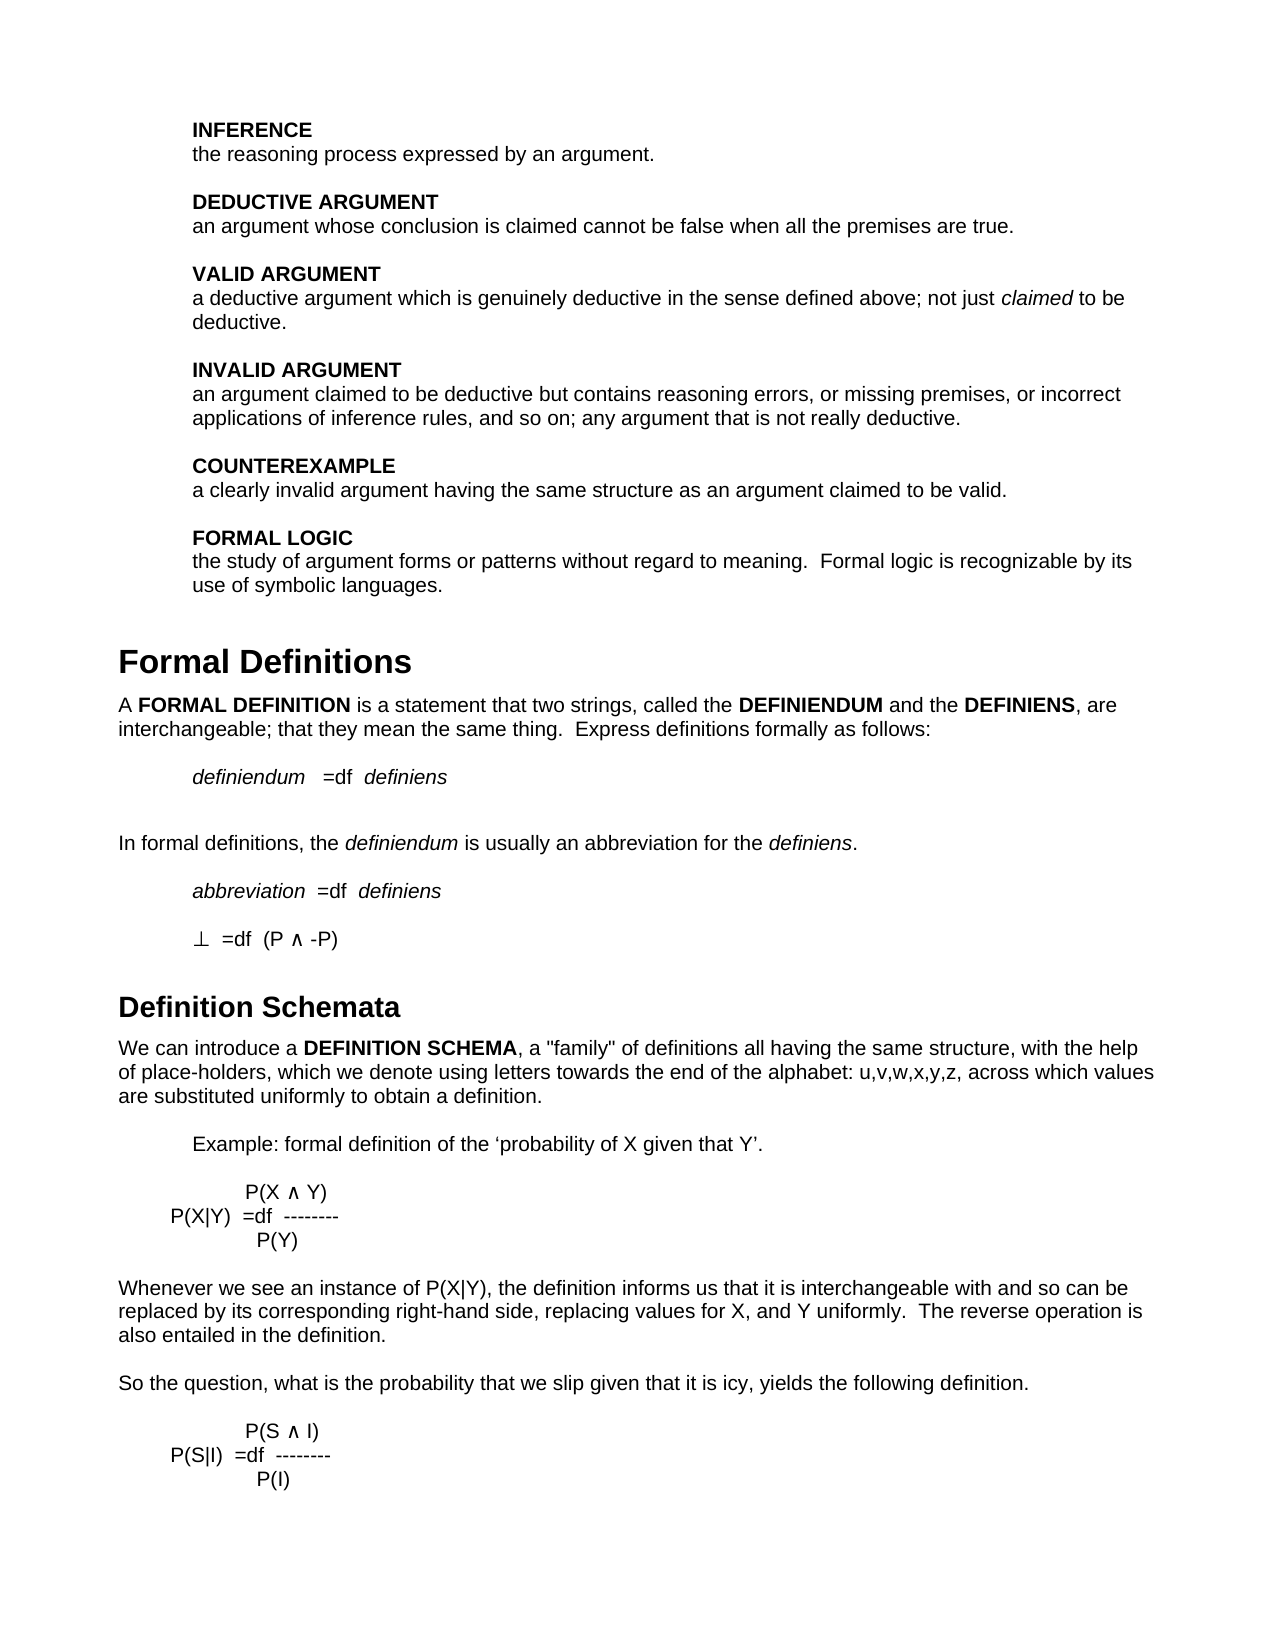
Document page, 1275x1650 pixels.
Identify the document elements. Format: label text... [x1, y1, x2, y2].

text We can introduce a DEFINITION SCHEMA, a "family" of definitions all having the same structure, with the help of place-holders, which we denote using letters towards the end of the alphabet: u,v,w,x,y,z, across which values are substituted uniformly to obtain a definition. [118, 1036, 1157, 1108]
text the reasoning process expressed by an argument. [192, 142, 1157, 166]
text Example: formal definition of the ‘probability of X given that Y’. [192, 1132, 1157, 1156]
text So the question, what is the probability that we slip given that it is icy, yields the following definition. [118, 1371, 1157, 1395]
text a deductive argument which is genuinely deductive in the sense defined above; not just claimed to be deductive. [192, 286, 1157, 334]
text VALID ARGUMENT [192, 262, 1157, 286]
text a clearly invalid argument having the same structure as an argument claimed to be valid. [192, 477, 1157, 501]
text In formal definitions, the definiendum is usually an abbreviation for the definiens. [118, 831, 1157, 855]
text P(X|Y) =df -------- [118, 1203, 1157, 1227]
text P(X ∧ Y) [118, 1179, 1157, 1203]
text Whenever we see an instance of P(X|Y), the definition informs us that it is interchangeable with and so can be replaced by its corresponding right-hand side, replacing values for X, and Y uniformly. The reverse operation is also entailed in the definition. [118, 1275, 1157, 1347]
subtitle Formal Definitions [118, 642, 1157, 681]
text an argument claimed to be deductive but contains reasoning errors, or missing premises, or incorrect applications of inference rules, and so on; any argument that is not really deductive. [192, 382, 1157, 429]
text P(I) [118, 1467, 1157, 1491]
text definiendum =df definiens [192, 765, 1157, 789]
text P(S ∧ I) [118, 1419, 1157, 1443]
text the study of argument forms or patterns without regard to meaning. Formal logic is recognizable by its use of symbolic languages. [192, 549, 1157, 597]
text P(S|I) =df -------- [118, 1443, 1157, 1467]
text P(Y) [118, 1227, 1157, 1251]
text INFERENCE [192, 118, 1157, 142]
text an argument whose conclusion is claimed cannot be false when all the premises are true. [192, 214, 1157, 238]
text INVALID ARGUMENT [192, 358, 1157, 382]
text COUNTEREXAMPLE [192, 453, 1157, 477]
text ⊥ =df (P ∧ -P) [192, 927, 1157, 951]
text DEDUCTIVE ARGUMENT [192, 190, 1157, 214]
text A FORMAL DEFINITION is a statement that two strings, called the DEFINIENDUM and the DEFINIENS, are interchangeable; that they mean the same thing. Express definitions formally as follows: [118, 693, 1157, 741]
text FORMAL LOGIC [192, 525, 1157, 549]
subtitle Definition Schemata [118, 989, 1157, 1023]
text abbreviation =df definiens [192, 879, 1157, 903]
